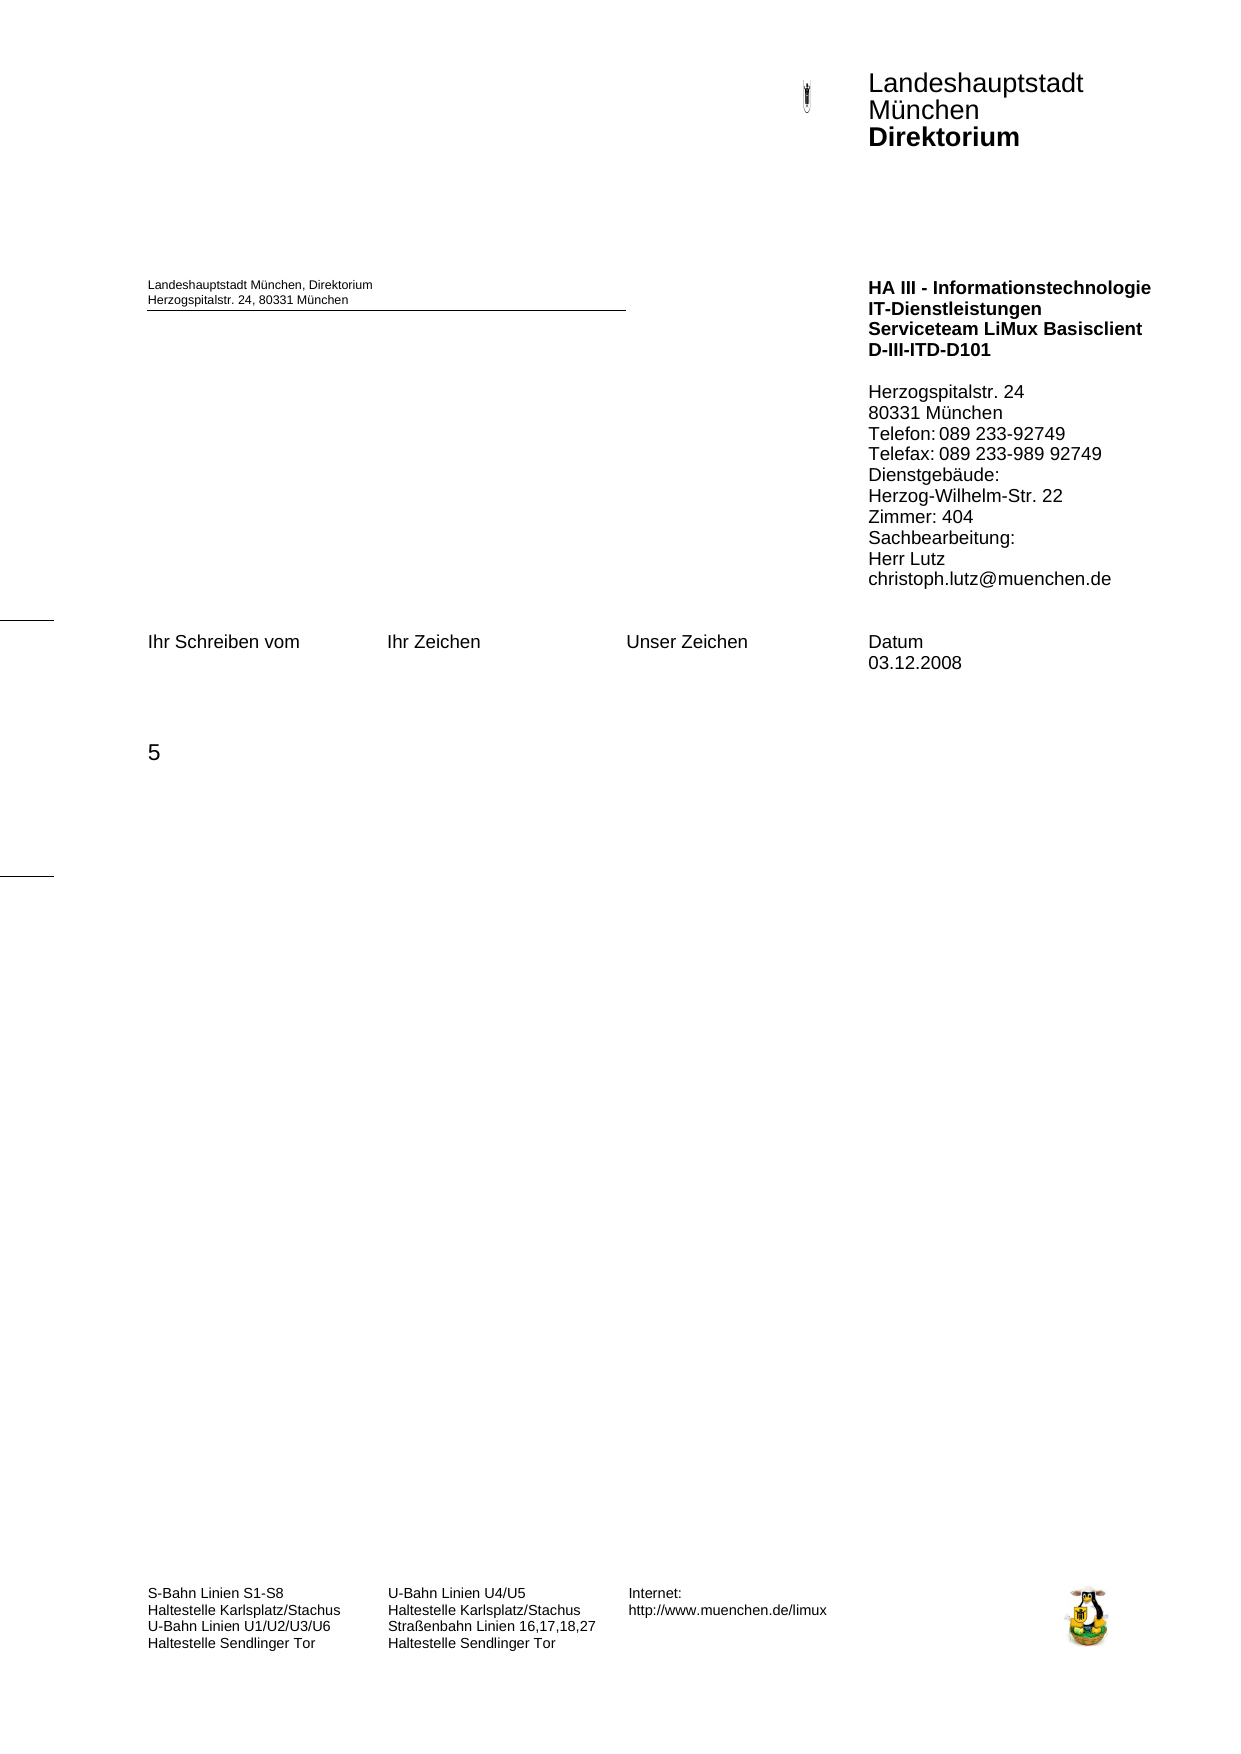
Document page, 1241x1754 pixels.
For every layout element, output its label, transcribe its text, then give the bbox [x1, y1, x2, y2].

text Datum [868, 632, 1108, 653]
text 03.12.2008 [868, 653, 1108, 673]
table_header U-Bahn Linien U4/U5 Haltestelle Karlsplatz/Stachus Straßenbahn Linien 16,17,18,27 Haltestelle Sendlinger Tor [388, 1551, 628, 1652]
text Herzogspitalstr. 24 80331 München Telefon: 089 233-92749 Telefax: 089 233-989 92749 Dienstgebäude: Herzog-Wilhelm-Str. 22 Zimmer: 404 Sachbearbeitung: Herr Lutz christoph.lutz@muenchen.de [868, 382, 1199, 590]
text Direktorium [868, 125, 1199, 152]
text Landeshauptstadt München, Direktorium [148, 277, 626, 292]
text Landeshauptstadt [868, 71, 1199, 98]
table_header S-Bahn Linien S1-S8 Haltestelle Karlsplatz/Stachus U-Bahn Linien U1/U2/U3/U6 Haltestelle Sendlinger Tor [148, 1551, 388, 1652]
text Unser Zeichen [626, 632, 833, 653]
text Ihr Schreiben vom [148, 632, 354, 653]
text München [868, 98, 1199, 125]
picture [803, 80, 811, 113]
table_header Internet: http://www.muenchen.de/limux [628, 1551, 869, 1652]
table_header [869, 1551, 1110, 1652]
text 5 [148, 738, 1109, 766]
text HA III - Informationstechnologie IT-Dienstleistungen Serviceteam LiMux Basisclient [868, 277, 1199, 340]
picture [1063, 1585, 1109, 1647]
text D-III-ITD-D101 [868, 340, 1199, 361]
text Herzogspitalstr. 24, 80331 München [148, 292, 626, 307]
text Ihr Zeichen [387, 632, 593, 653]
